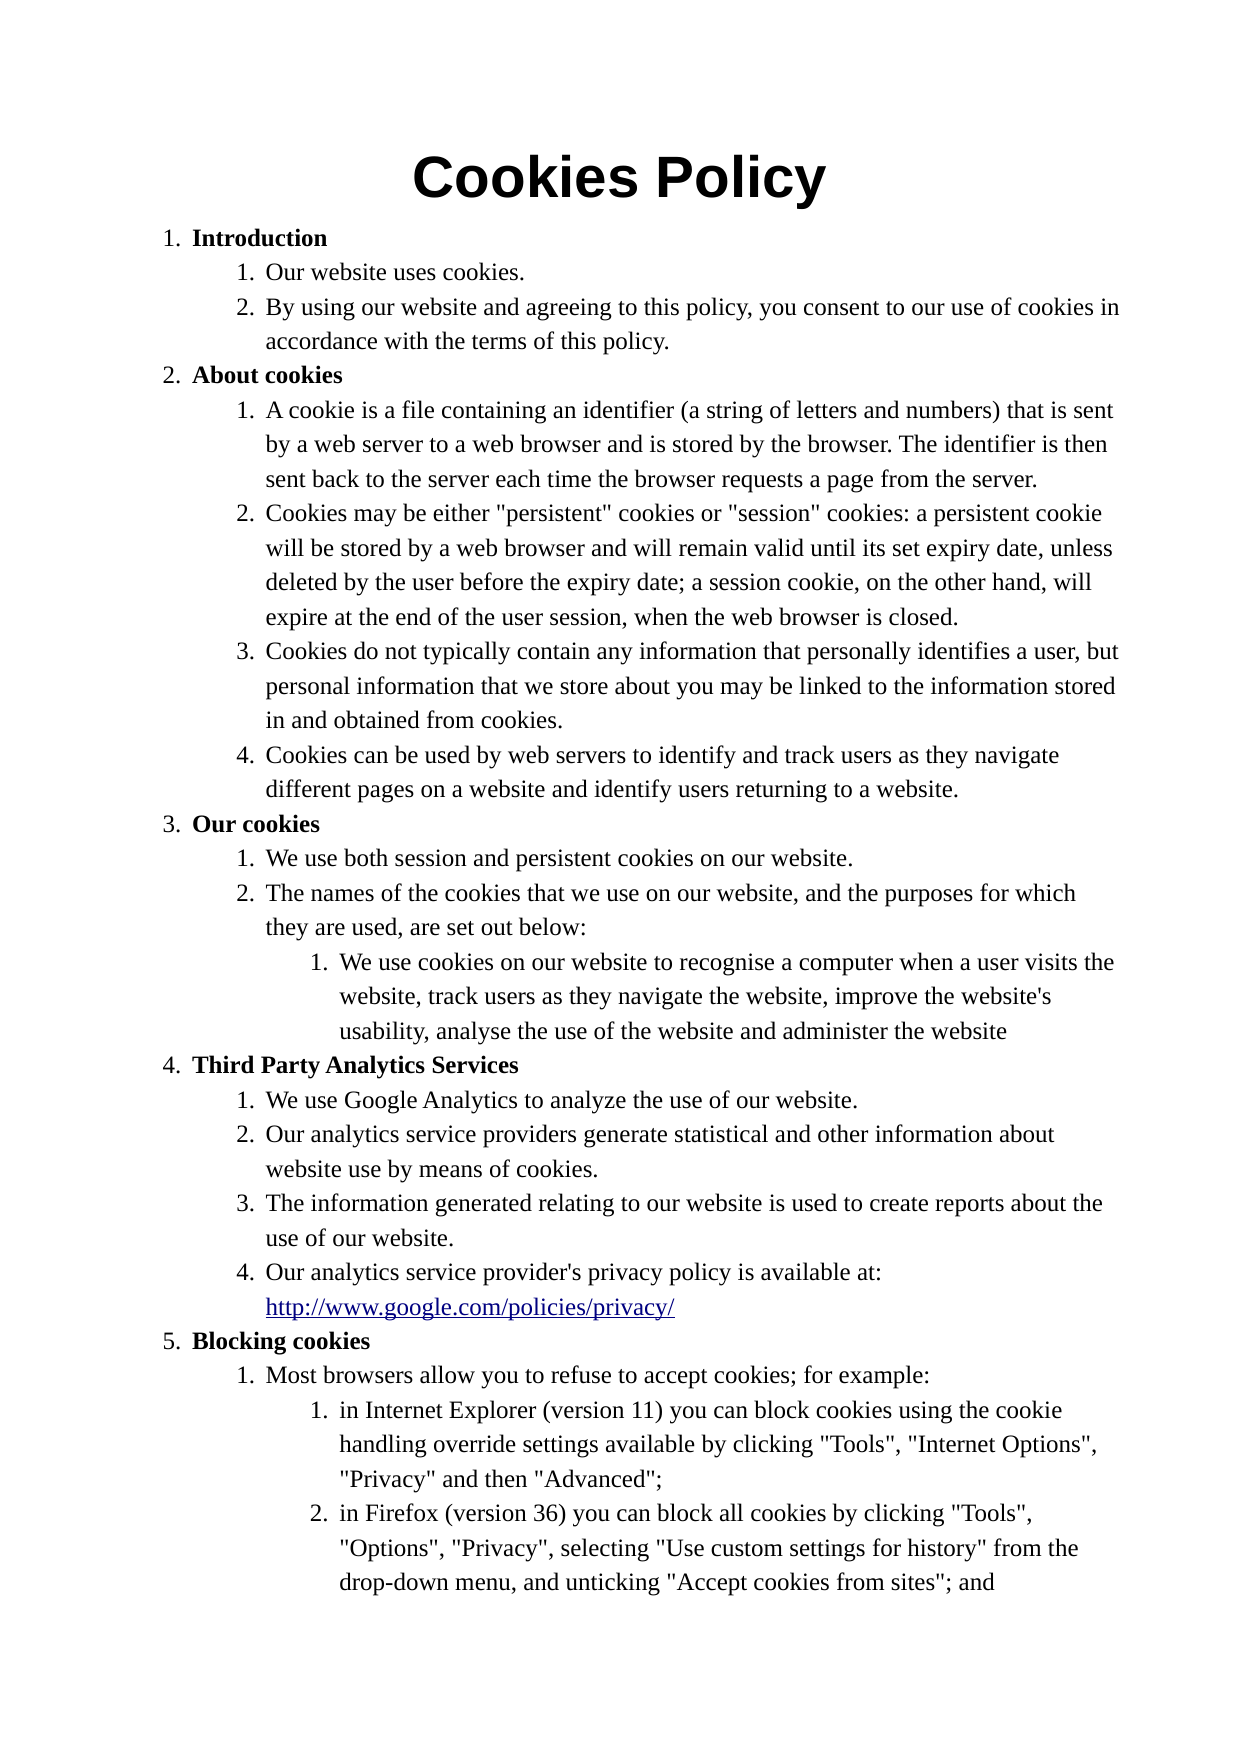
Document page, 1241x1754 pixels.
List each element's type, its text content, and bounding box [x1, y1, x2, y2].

list Our analytics service provider's privacy policy is available at: http://www.google.com/policies/privacy/ [236, 1257, 1122, 1320]
list Our cookies [162, 809, 1122, 838]
list We use cookies on our website to recognise a computer when a user visits the website, track users as they navigate the website, improve the website's usability, analyse the use of the website and administer the website [309, 947, 1122, 1044]
list Cookies do not typically contain any information that personally identifies a user, but personal information that we store about you may be linked to the information stored in and obtained from cookies. [236, 636, 1122, 734]
list The names of the cookies that we use on our website, and the purposes for which they are used, are set out below: [236, 878, 1122, 941]
list in Internet Explorer (version 11) you can block cookies using the cookie handling override settings available by clicking "Tools", "Internet Options", "Privacy" and then "Advanced"; [309, 1395, 1122, 1493]
list We use both session and persistent cookies on our website. [236, 843, 1122, 872]
list Our website uses cookies. [236, 257, 1122, 286]
list Our analytics service providers generate statistical and other information about website use by means of cookies. [236, 1119, 1122, 1182]
list The information generated relating to our website is used to create reports about the use of our website. [236, 1188, 1122, 1251]
list Third Party Analytics Services [162, 1050, 1122, 1079]
list We use Google Analytics to analyze the use of our website. [236, 1085, 1122, 1113]
list in Firefox (version 36) you can block all cookies by clicking "Tools", "Options", "Privacy", selecting "Use custom settings for history" from the drop-down menu, and unticking "Accept cookies from sites"; and [309, 1498, 1122, 1596]
list By using our website and agreeing to this policy, you consent to our use of cookies in accordance with the terms of this policy. [236, 292, 1122, 355]
list About cookies [162, 361, 1122, 389]
list Introduction [162, 223, 1122, 251]
list Cookies may be either "persistent" cookies or "session" cookies: a persistent cookie will be stored by a web browser and will remain valid until its set expiry date, unless deleted by the user before the expiry date; a session cookie, on the other hand, will expire at the end of the user session, when the web browser is closed. [236, 498, 1122, 631]
title Cookies Policy [118, 143, 1122, 210]
list Cookies can be used by web servers to identify and track users as they navigate different pages on a website and identify users returning to a website. [236, 740, 1122, 803]
list A cookie is a file containing an identifier (a string of letters and numbers) that is sent by a web server to a web browser and is stored by the browser. The identifier is then sent back to the server each time the browser requests a page from the server. [236, 395, 1122, 493]
list Most browsers allow you to refuse to accept cookies; for example: [236, 1361, 1122, 1389]
list Blocking cookies [162, 1326, 1122, 1355]
